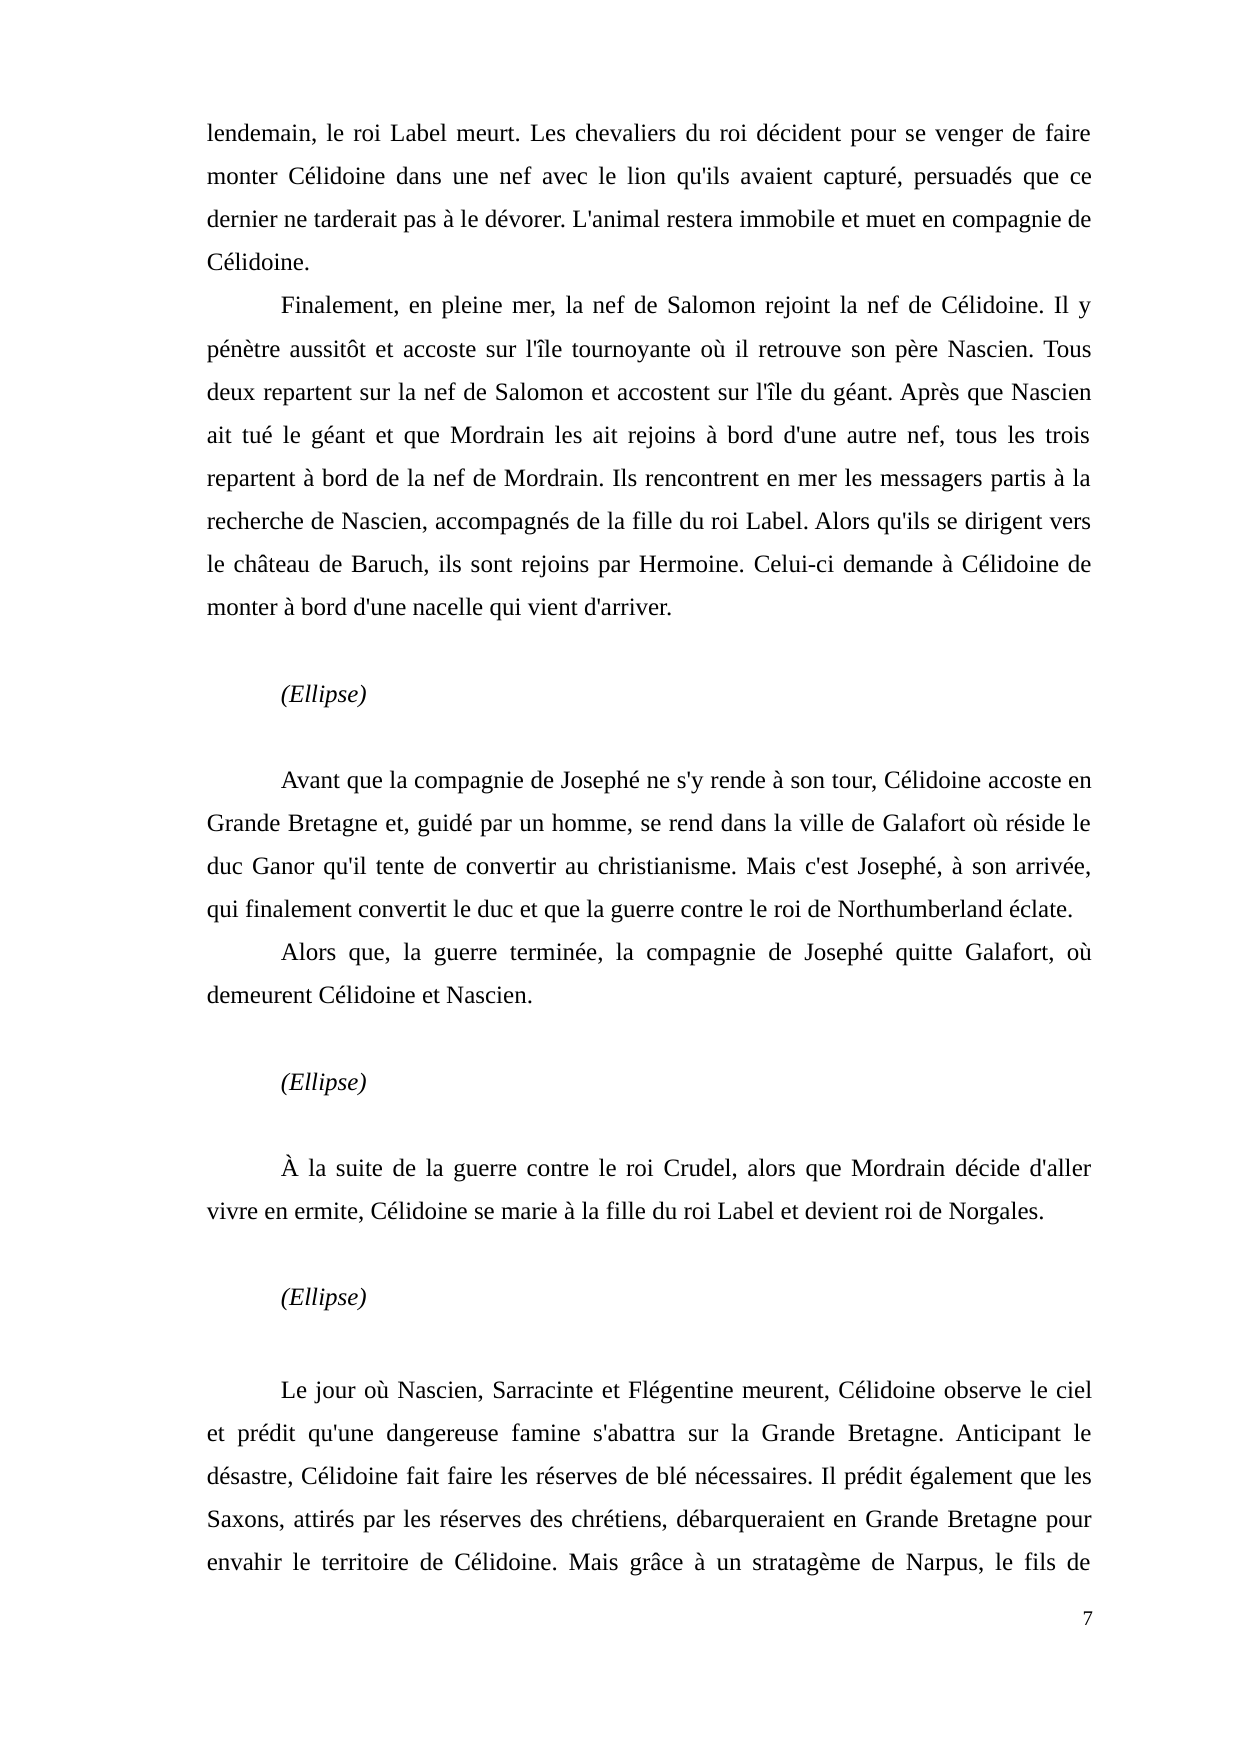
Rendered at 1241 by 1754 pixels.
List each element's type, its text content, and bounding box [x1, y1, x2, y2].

text (Ellipse) [207, 1282, 1093, 1311]
text (Ellipse) [207, 679, 1093, 707]
text À la suite de la guerre contre le roi Crudel, alors que Mordrain décide d'aller vivre en ermite, Célidoine se marie à la fille du roi Label et devient roi de Norgales. [207, 1153, 1093, 1225]
text Finalement, en pleine mer, la nef de Salomon rejoint la nef de Célidoine. Il y pénètre aussitôt et accoste sur l'île tournoyante où il retrouve son père Nascien. Tous deux repartent sur la nef de Salomon et accostent sur l'île du géant. Après que Nascien ait tué le géant et que Mordrain les ait rejoins à bord d'une autre nef, tous les trois repartent à bord de la nef de Mordrain. Ils rencontrent en mer les messagers partis à la recherche de Nascien, accompagnés de la fille du roi Label. Alors qu'ils se dirigent vers le château de Baruch, ils sont rejoins par Hermoine. Celui-ci demande à Célidoine de monter à bord d'une nacelle qui vient d'arriver. [207, 291, 1093, 621]
text Le jour où Nascien, Sarracinte et Flégentine meurent, Célidoine observe le ciel et prédit qu'une dangereuse famine s'abattra sur la Grande Bretagne. Anticipant le désastre, Célidoine fait faire les réserves de blé nécessaires. Il prédit également que les Saxons, attirés par les réserves des chrétiens, débarqueraient en Grande Bretagne pour envahir le territoire de Célidoine. Mais grâce à un stratagème de Narpus, le fils de [207, 1375, 1093, 1576]
text lendemain, le roi Label meurt. Les chevaliers du roi décident pour se venger de faire monter Célidoine dans une nef avec le lion qu'ils avaient capturé, persuadés que ce dernier ne tarderait pas à le dévorer. L'animal restera immobile et muet en compagnie de Célidoine. [207, 118, 1093, 276]
text (Ellipse) [207, 1067, 1093, 1096]
text Avant que la compagnie de Josephé ne s'y rende à son tour, Célidoine accoste en Grande Bretagne et, guidé par un homme, se rend dans la ville de Galafort où réside le duc Ganor qu'il tente de convertir au christianisme. Mais c'est Josephé, à son arrivée, qui finalement convertit le duc et que la guerre contre le roi de Northumberland éclate. [207, 765, 1093, 923]
text Alors que, la guerre terminée, la compagnie de Josephé quitte Galafort, où demeurent Célidoine et Nascien. [207, 937, 1093, 1009]
